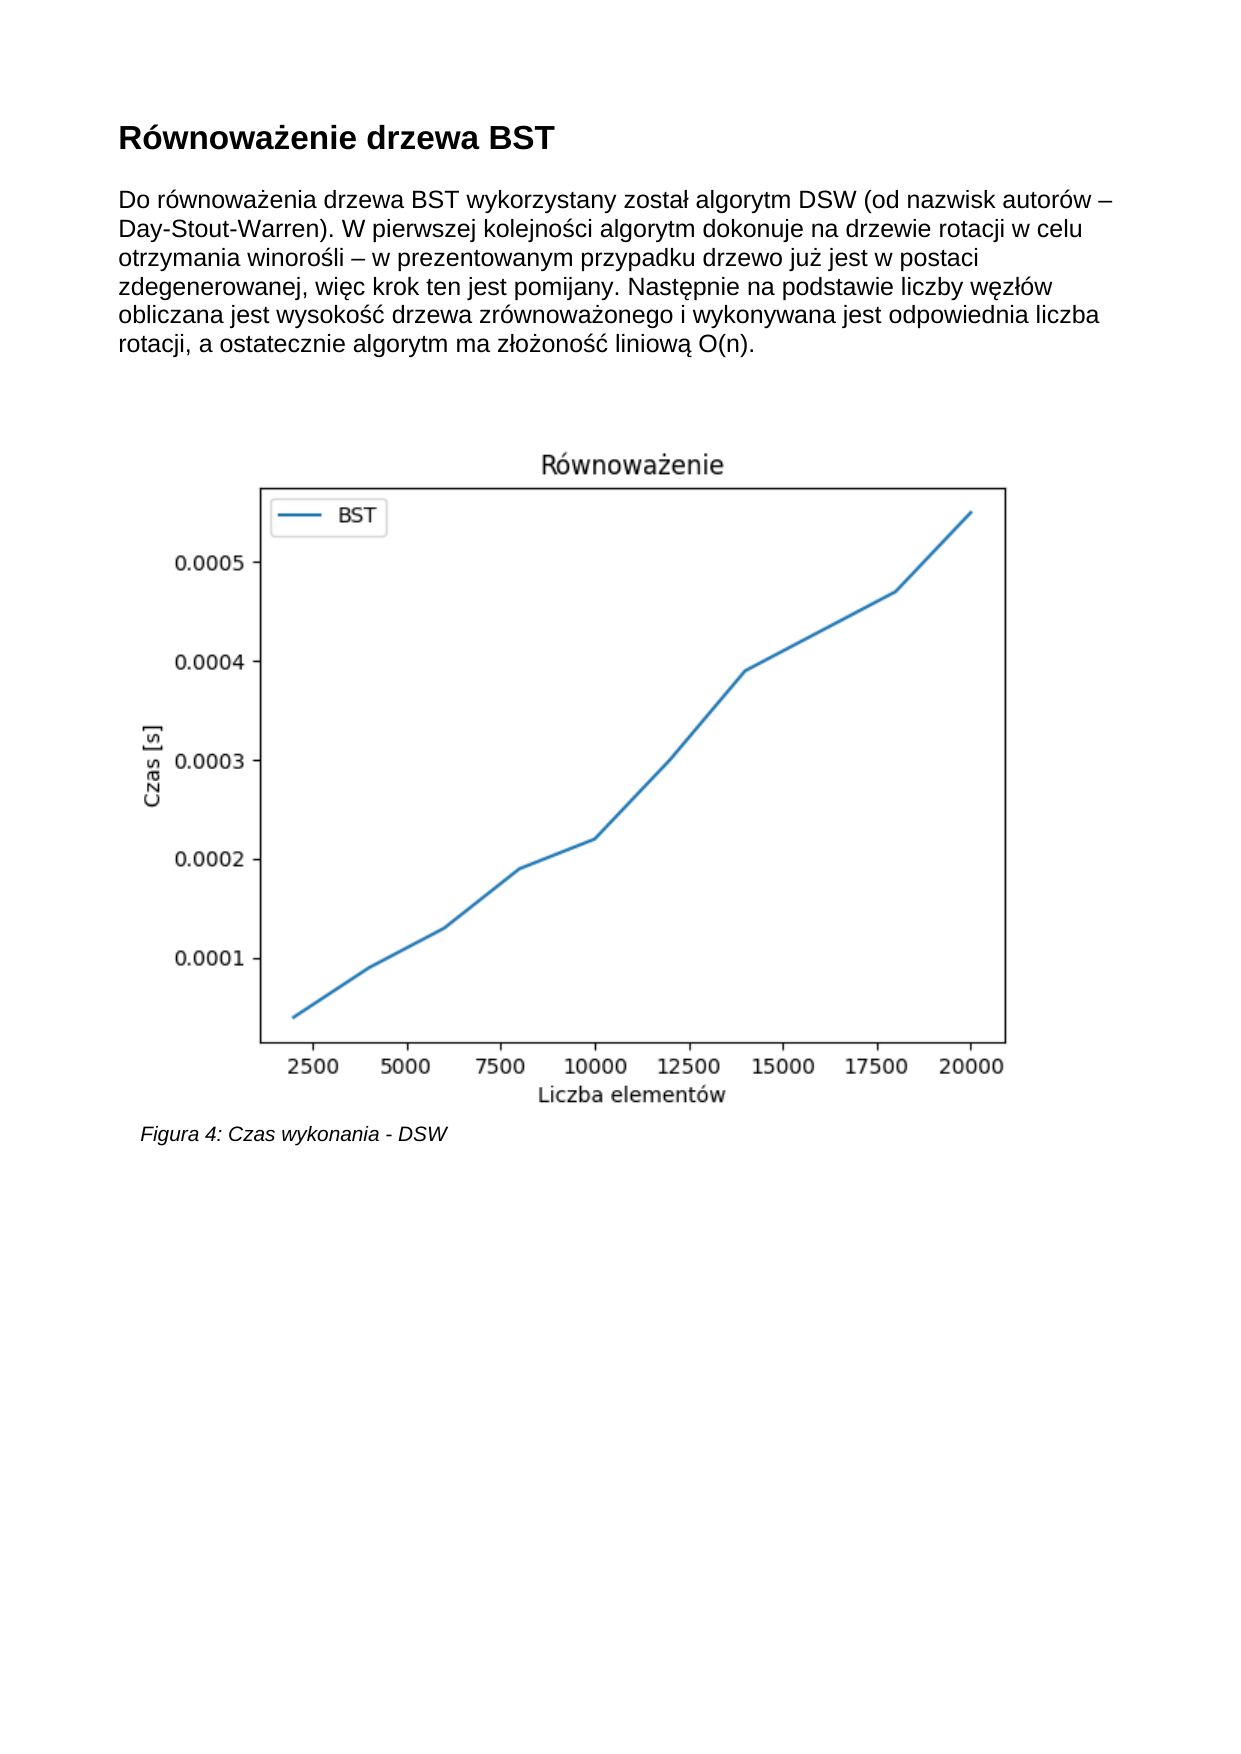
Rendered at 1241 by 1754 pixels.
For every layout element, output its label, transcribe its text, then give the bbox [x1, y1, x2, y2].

text Figura 4: Czas wykonania - DSW [140, 1122, 1100, 1146]
text Do równoważenia drzewa BST wykorzystany został algorytm DSW (od nazwisk autorów – Day-Stout-Warren). W pierwszej kolejności algorytm dokonuje na drzewie rotacji w celu otrzymania winorośli – w prezentowanym przypadku drzewo już jest w postaci zdegenerowanej, więc krok ten jest pomijany. Następnie na podstawie liczby węzłów obliczana jest wysokość drzewa zrównoważonego i wykonywana jest odpowiednia liczba rotacji, a ostatecznie algorytm ma złożoność liniową O(n). [118, 185, 1122, 358]
text Równoważenie drzewa BST [118, 118, 1122, 157]
picture [140, 401, 1100, 1122]
